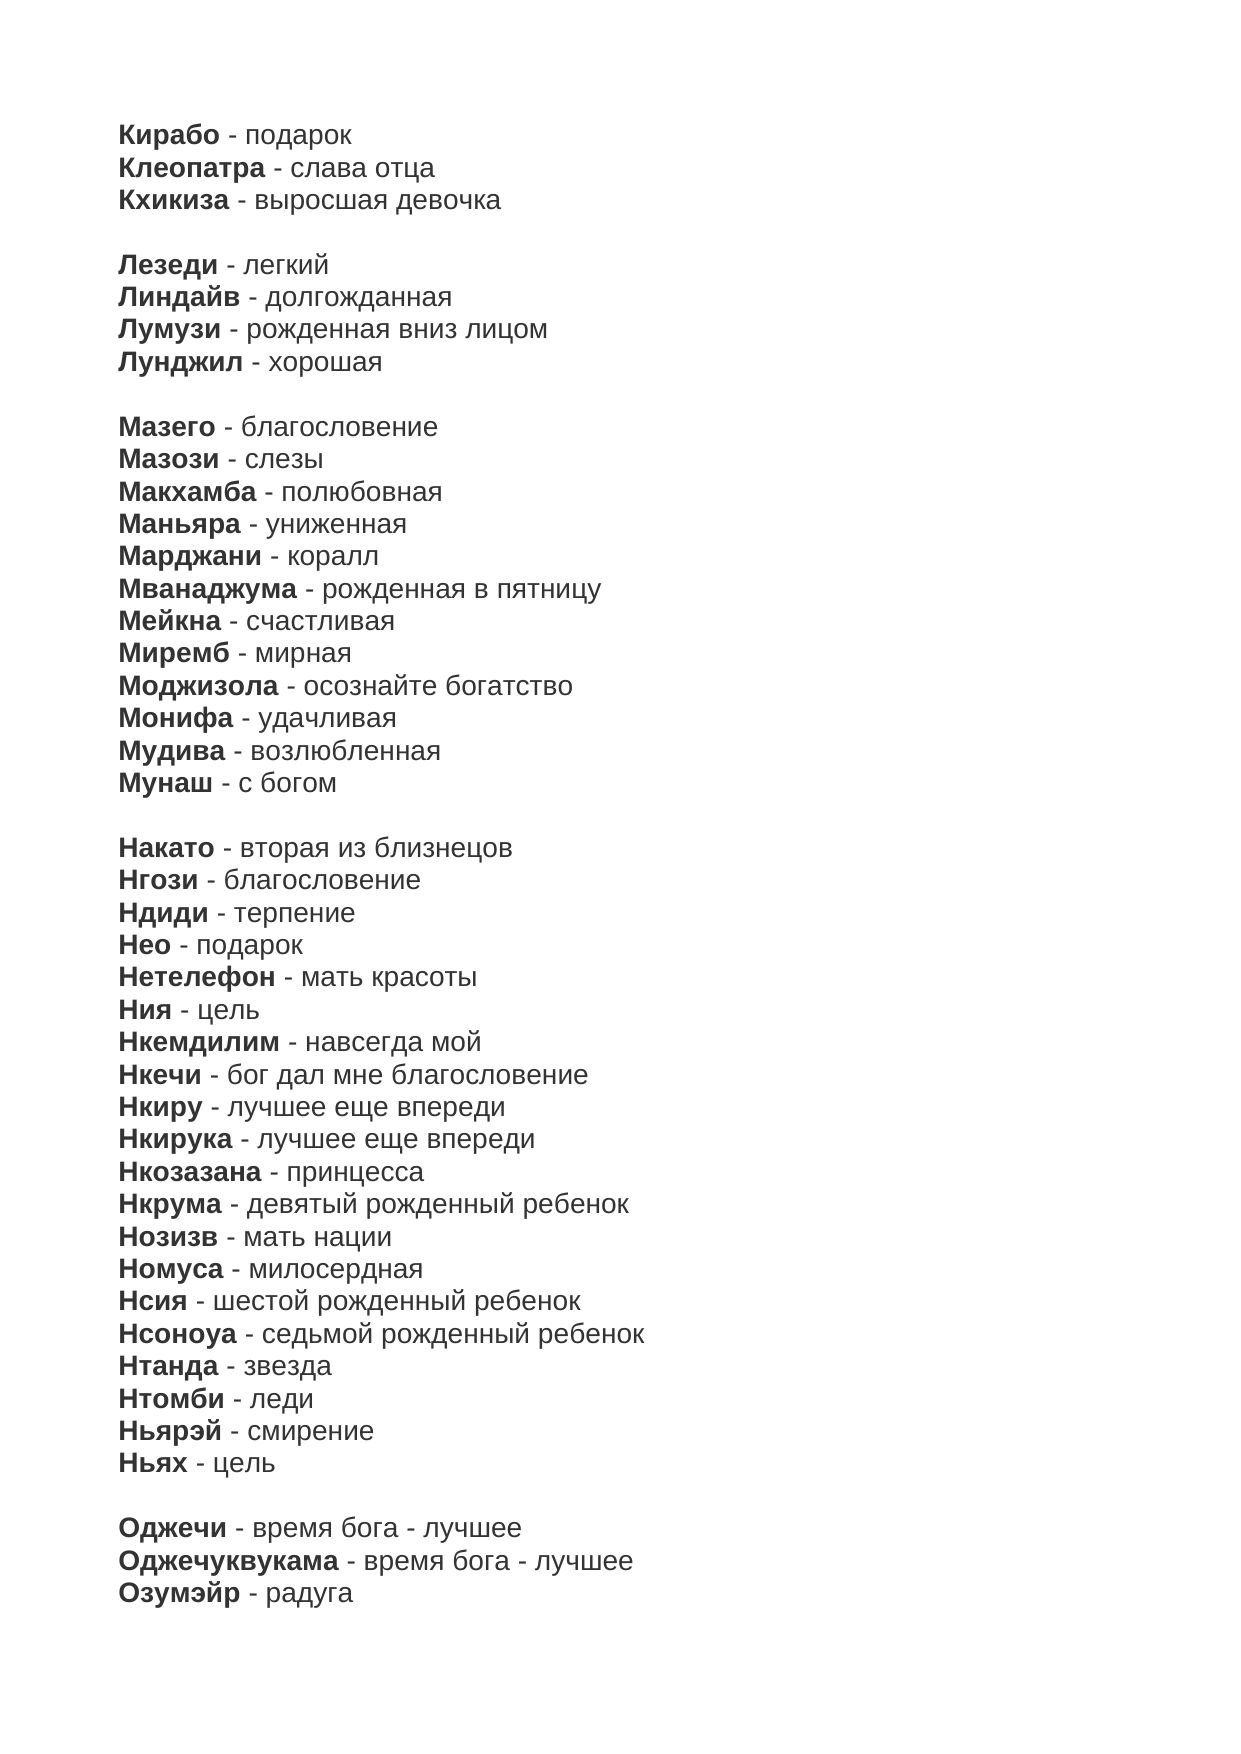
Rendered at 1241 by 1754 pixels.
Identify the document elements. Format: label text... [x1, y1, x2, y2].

text Кирабо - подарок Клеопатра - слава отца Кхикиза - выросшая девочка Лезеди - легкий Линдайв - долгожданная Лумузи - рожденная вниз лицом Лунджил - хорошая Мазего - благословение Мазози - слезы Макхамба - полюбовная Маньяра - униженная Марджани - коралл Мванаджума - рожденная в пятницу Мейкна - счастливая Миремб - мирная Моджизола - осознайте богатство Монифа - удачливая Мудива - возлюбленная Мунаш - с богом Накато - вторая из близнецов Нгози - благословение Ндиди - терпение Нео - подарок Нетелефон - мать красоты Ния - цель Нкемдилим - навсегда мой Нкечи - бог дал мне благословение Нкиру - лучшее еще впереди Нкирука - лучшее еще впереди Нкозазана - принцесса Нкрума - девятый рожденный ребенок Нозизв - мать нации Номуса - милосердная Нсия - шестой рожденный ребенок Нсоноуа - седьмой рожденный ребенок Нтанда - звезда Нтомби - леди Ньярэй - смирение Ньях - цель Оджечи - время бога - лучшее Оджечуквукама - время бога - лучшее Озумэйр - радуга [118, 118, 1122, 1608]
